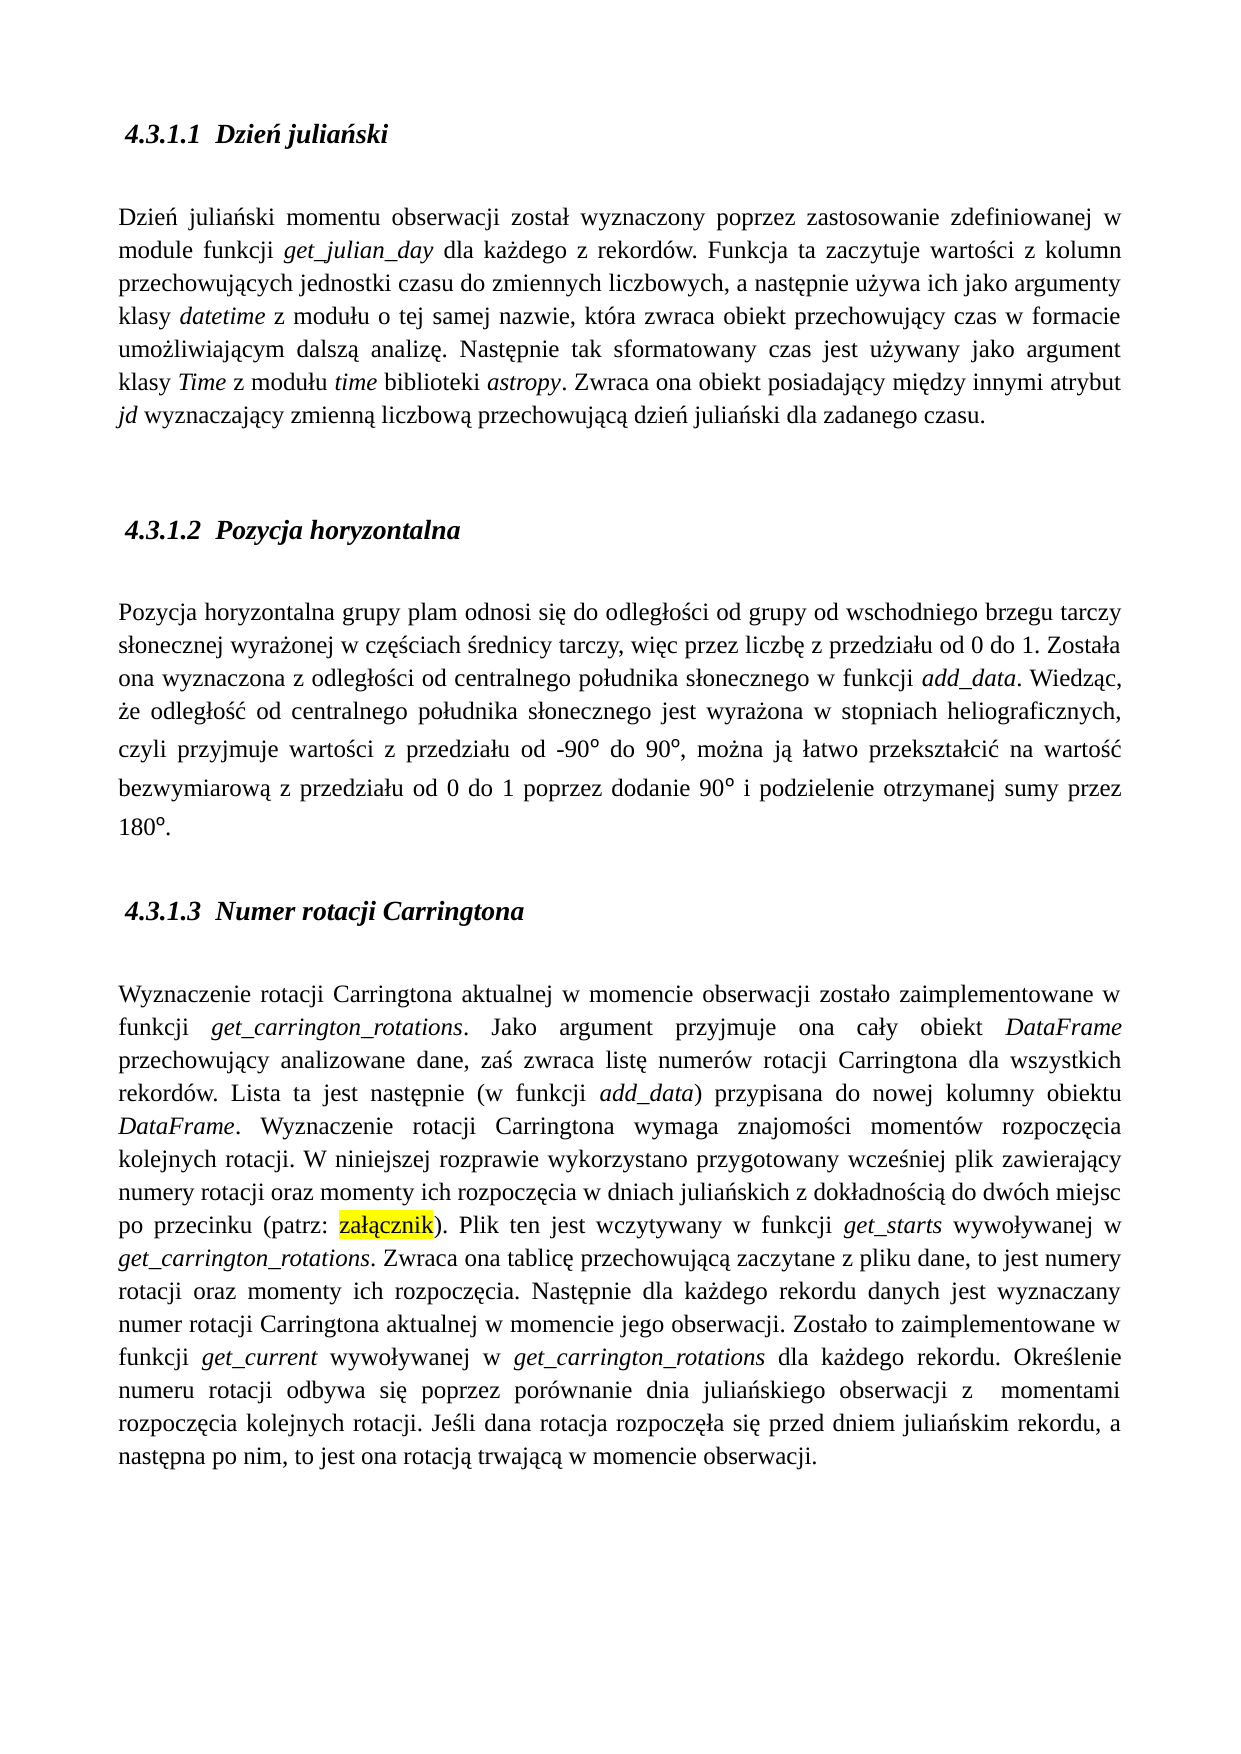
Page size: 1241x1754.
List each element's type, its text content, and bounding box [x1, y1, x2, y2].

text Wyznaczenie rotacji Carringtona aktualnej w momencie obserwacji zostało zaimplementowane w funkcji get_carrington_rotations. Jako argument przyjmuje ona cały obiekt DataFrame przechowujący analizowane dane, zaś zwraca listę numerów rotacji Carringtona dla wszystkich rekordów. Lista ta jest następnie (w funkcji add_data) przypisana do nowej kolumny obiektu DataFrame. Wyznaczenie rotacji Carringtona wymaga znajomości momentów rozpoczęcia kolejnych rotacji. W niniejszej rozprawie wykorzystano przygotowany wcześniej plik zawierający numery rotacji oraz momenty ich rozpoczęcia w dniach juliańskich z dokładnością do dwóch miejsc po przecinku (patrz: załącznik). Plik ten jest wczytywany w funkcji get_starts wywoływanej w get_carrington_rotations. Zwraca ona tablicę przechowującą zaczytane z pliku dane, to jest numery rotacji oraz momenty ich rozpoczęcia. Następnie dla każdego rekordu danych jest wyznaczany numer rotacji Carringtona aktualnej w momencie jego obserwacji. Zostało to zaimplementowane w funkcji get_current wywoływanej w get_carrington_rotations dla każdego rekordu. Określenie numeru rotacji odbywa się poprzez porównanie dnia juliańskiego obserwacji z momentami rozpoczęcia kolejnych rotacji. Jeśli dana rotacja rozpoczęła się przed dniem juliańskim rekordu, a następna po nim, to jest ona rotacją trwającą w momencie obserwacji. [118, 979, 1122, 1470]
text Dzień juliański momentu obserwacji został wyznaczony poprzez zastosowanie zdefiniowanej w module funkcji get_julian_day dla każdego z rekordów. Funkcja ta zaczytuje wartości z kolumn przechowujących jednostki czasu do zmiennych liczbowych, a następnie używa ich jako argumenty klasy datetime z modułu o tej samej nazwie, która zwraca obiekt przechowujący czas w formacie umożliwiającym dalszą analizę. Następnie tak sformatowany czas jest używany jako argument klasy Time z modułu time biblioteki astropy. Zwraca ona obiekt posiadający między innymi atrybut jd wyznaczający zmienną liczbową przechowującą dzień juliański dla zadanego czasu. [118, 202, 1122, 429]
subtitle Dzień juliański [118, 118, 1122, 150]
subtitle Pozycja horyzontalna [118, 513, 1122, 545]
subtitle Numer rotacji Carringtona [118, 895, 1122, 927]
text Pozycja horyzontalna grupy plam odnosi się do odległości od grupy od wschodniego brzegu tarczy słonecznej wyrażonej w częściach średnicy tarczy, więc przez liczbę z przedziału od 0 do 1. Została ona wyznaczona z odległości od centralnego południka słonecznego w funkcji add_data. Wiedząc, że odległość od centralnego południka słonecznego jest wyrażona w stopniach heliograficznych, czyli przyjmuje wartości z przedziału od -90º do 90º, można ją łatwo przekształcić na wartość bezwymiarową z przedziału od 0 do 1 poprzez dodanie 90º i podzielenie otrzymanej sumy przez 180º. [118, 597, 1122, 843]
